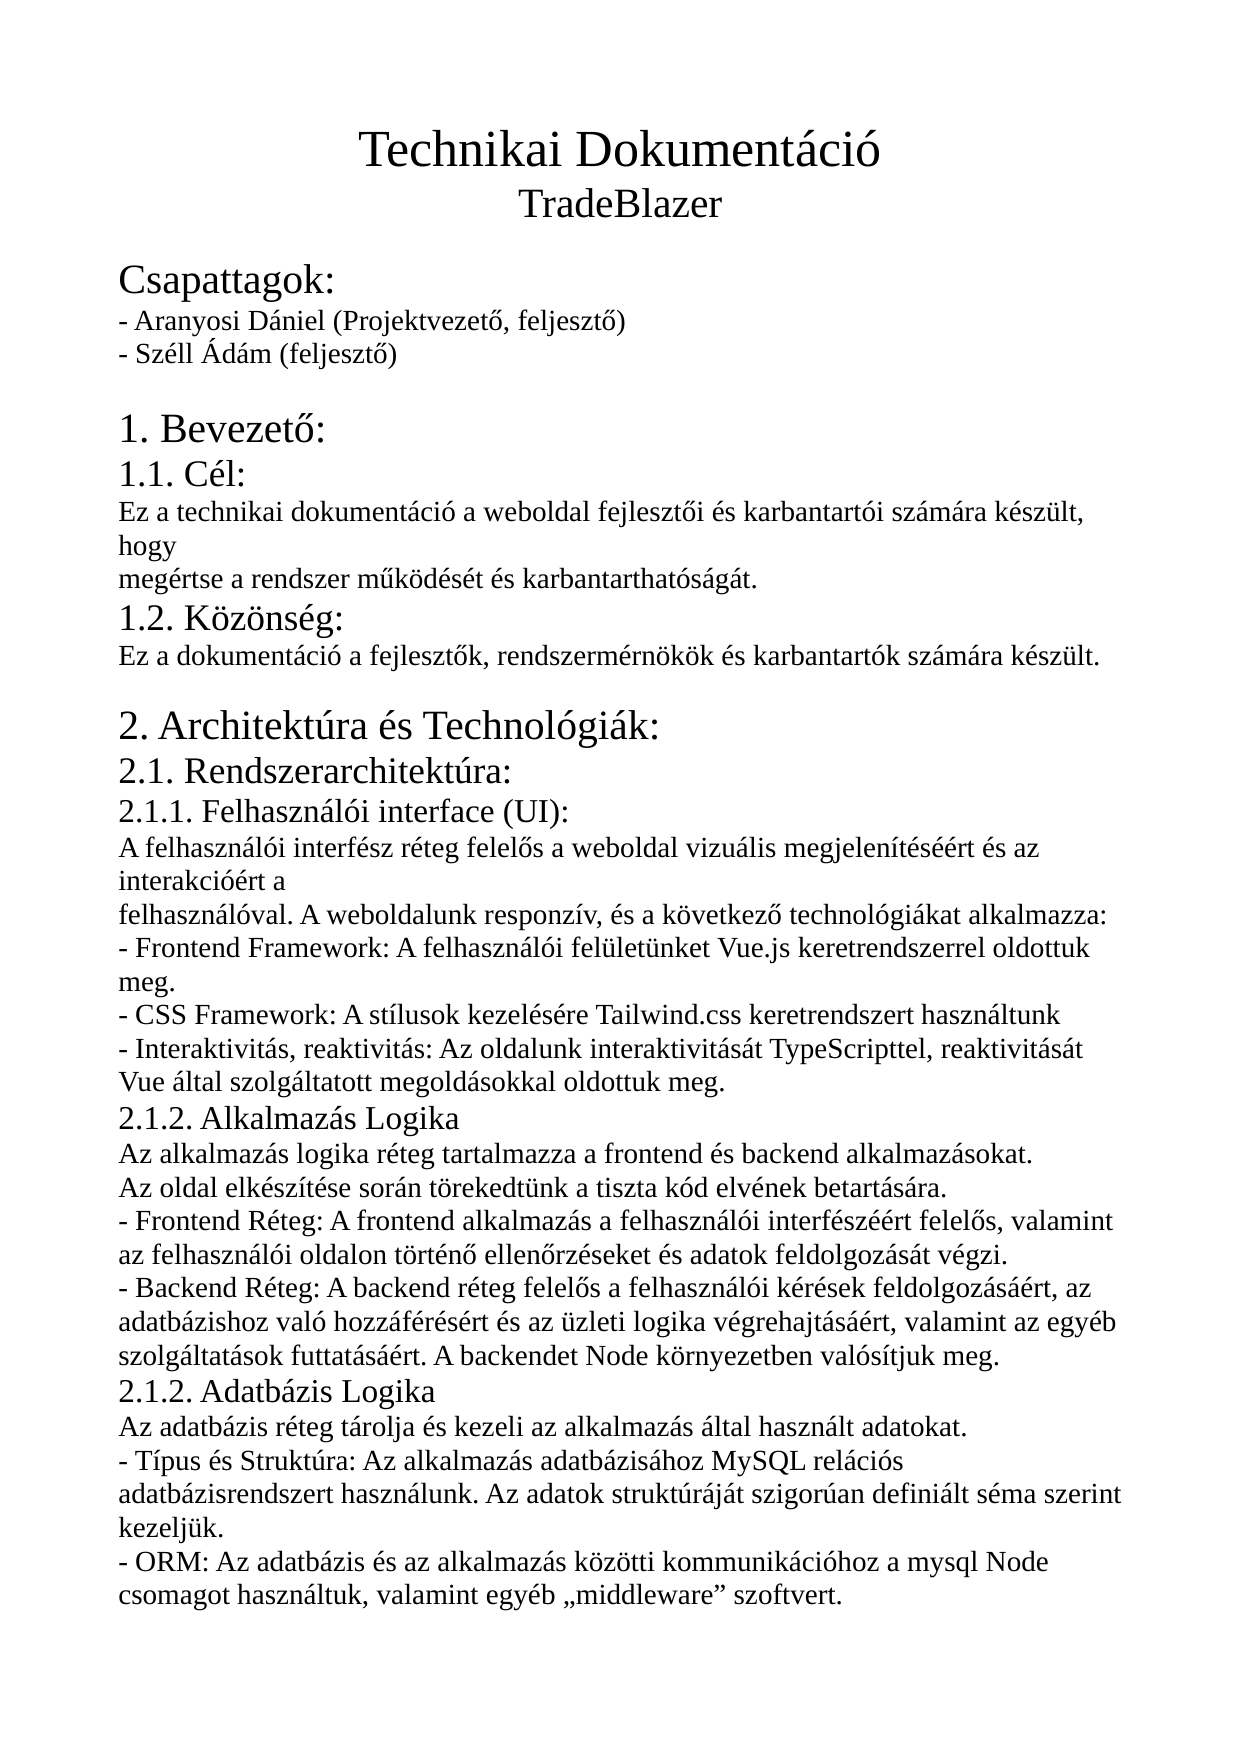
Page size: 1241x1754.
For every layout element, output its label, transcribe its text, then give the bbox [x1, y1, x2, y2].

text - Backend Réteg: A backend réteg felelős a felhasználói kérések feldolgozásáért, az [118, 1271, 1122, 1304]
text Az oldal elkészítése során törekedtünk a tiszta kód elvének betartására. [118, 1170, 1122, 1203]
text - Széll Ádám (feljesztő) [118, 336, 1122, 370]
text Ez a dokumentáció a fejlesztők, rendszermérnökök és karbantartók számára készült. [118, 638, 1122, 672]
text TradeBlazer [118, 178, 1122, 226]
text A felhasználói interfész réteg felelős a weboldal vizuális megjelenítéséért és az interakcióért a felhasználóval. A weboldalunk responzív, és a következő technológiákat alkalmazza: [118, 830, 1122, 930]
text 2.1. Rendszerarchitektúra: [118, 748, 1122, 791]
text 1.2. Közönség: [118, 595, 1122, 638]
text adatbázishoz való hozzáférésért és az üzleti logika végrehajtásáért, valamint az egyéb szolgáltatások futtatásáért. A backendet Node környezetben valósítjuk meg. [118, 1304, 1122, 1371]
text Az alkalmazás logika réteg tartalmazza a frontend és backend alkalmazásokat. [118, 1136, 1122, 1170]
text 2.1.1. Felhasználói interface (UI): [118, 791, 1122, 830]
text Az adatbázis réteg tárolja és kezeli az alkalmazás által használt adatokat. [118, 1409, 1122, 1443]
text 2.1.2. Adatbázis Logika [118, 1371, 1122, 1409]
text - Interaktivitás, reaktivitás: Az oldalunk interaktivitását TypeScripttel, reaktivitását Vue által szolgáltatott megoldásokkal oldottuk meg. [118, 1031, 1122, 1098]
text - Típus és Struktúra: Az alkalmazás adatbázisához MySQL relációs adatbázisrendszert használunk. Az adatok struktúráját szigorúan definiált séma szerint kezeljük. [118, 1443, 1122, 1544]
text - CSS Framework: A stílusok kezelésére Tailwind.css keretrendszert használtunk [118, 997, 1122, 1031]
text - Frontend Framework: A felhasználói felületünket Vue.js keretrendszerrel oldottuk meg. [118, 930, 1122, 997]
text 2. Architektúra és Technológiák: [118, 700, 1122, 748]
text - Aranyosi Dániel (Projektvezető, feljesztő) [118, 303, 1122, 336]
text 1.1. Cél: [118, 451, 1122, 494]
text Technikai Dokumentáció [118, 118, 1122, 178]
text - Frontend Réteg: A frontend alkalmazás a felhasználói interfészéért felelős, valamint az felhasználói oldalon történő ellenőrzéseket és adatok feldolgozását végzi. [118, 1203, 1122, 1271]
text Ez a technikai dokumentáció a weboldal fejlesztői és karbantartói számára készült, hogy megértse a rendszer működését és karbantarthatóságát. [118, 494, 1122, 595]
text Csapattagok: [118, 255, 1122, 303]
text 1. Bevezető: [118, 403, 1122, 451]
text - ORM: Az adatbázis és az alkalmazás közötti kommunikációhoz a mysql Node csomagot használtuk, valamint egyéb „middleware” szoftvert. [118, 1544, 1122, 1611]
text 2.1.2. Alkalmazás Logika [118, 1098, 1122, 1136]
